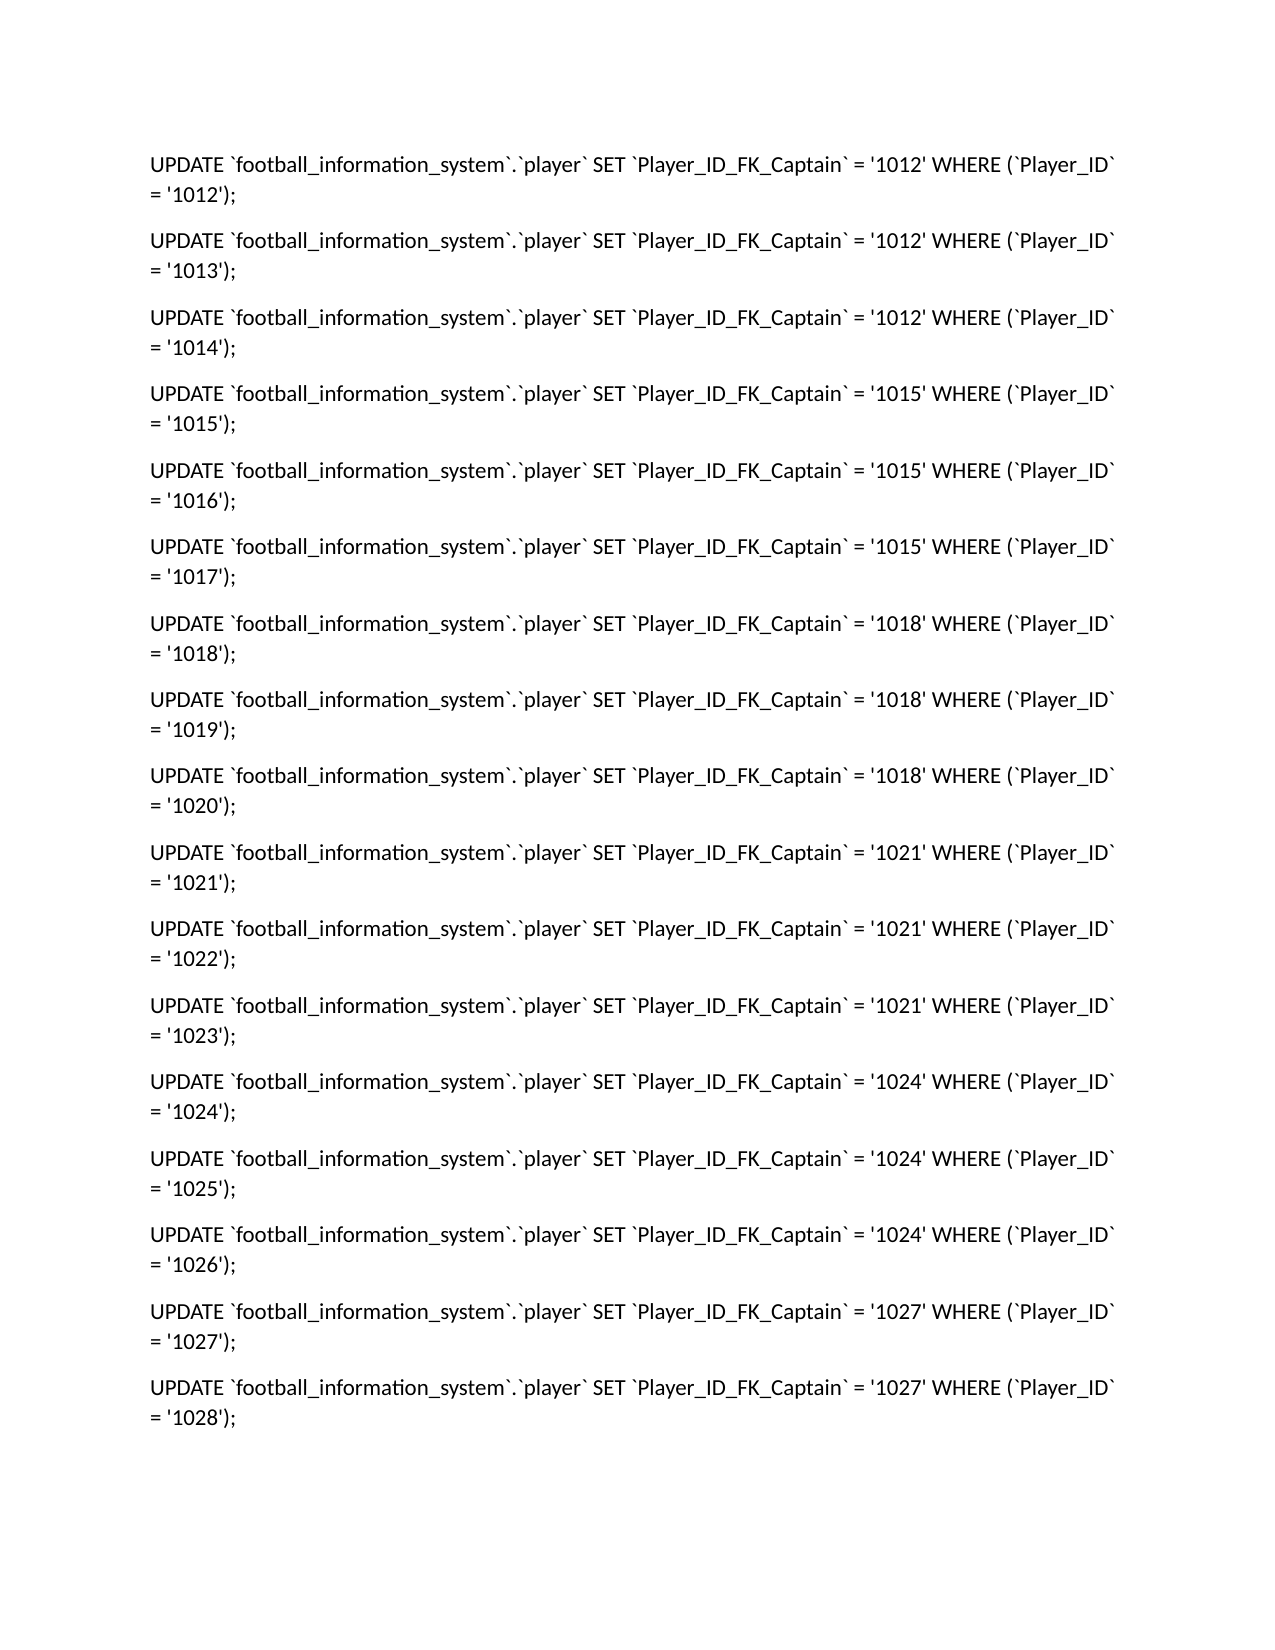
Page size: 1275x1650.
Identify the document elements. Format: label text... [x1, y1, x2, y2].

text UPDATE `football_information_system`.`player` SET `Player_ID_FK_Captain` = '1015' WHERE (`Player_ID` = '1015'); [150, 379, 1125, 437]
text UPDATE `football_information_system`.`player` SET `Player_ID_FK_Captain` = '1012' WHERE (`Player_ID` = '1013'); [150, 226, 1125, 284]
text UPDATE `football_information_system`.`player` SET `Player_ID_FK_Captain` = '1015' WHERE (`Player_ID` = '1017'); [150, 532, 1125, 590]
text UPDATE `football_information_system`.`player` SET `Player_ID_FK_Captain` = '1027' WHERE (`Player_ID` = '1027'); [150, 1297, 1125, 1355]
text UPDATE `football_information_system`.`player` SET `Player_ID_FK_Captain` = '1021' WHERE (`Player_ID` = '1021'); [150, 838, 1125, 896]
text UPDATE `football_information_system`.`player` SET `Player_ID_FK_Captain` = '1027' WHERE (`Player_ID` = '1028'); [150, 1373, 1125, 1431]
text UPDATE `football_information_system`.`player` SET `Player_ID_FK_Captain` = '1018' WHERE (`Player_ID` = '1018'); [150, 609, 1125, 667]
text UPDATE `football_information_system`.`player` SET `Player_ID_FK_Captain` = '1021' WHERE (`Player_ID` = '1023'); [150, 991, 1125, 1049]
text UPDATE `football_information_system`.`player` SET `Player_ID_FK_Captain` = '1018' WHERE (`Player_ID` = '1020'); [150, 762, 1125, 819]
text UPDATE `football_information_system`.`player` SET `Player_ID_FK_Captain` = '1024' WHERE (`Player_ID` = '1026'); [150, 1220, 1125, 1278]
text UPDATE `football_information_system`.`player` SET `Player_ID_FK_Captain` = '1012' WHERE (`Player_ID` = '1014'); [150, 303, 1125, 361]
text UPDATE `football_information_system`.`player` SET `Player_ID_FK_Captain` = '1024' WHERE (`Player_ID` = '1024'); [150, 1067, 1125, 1125]
text UPDATE `football_information_system`.`player` SET `Player_ID_FK_Captain` = '1012' WHERE (`Player_ID` = '1012'); [150, 150, 1125, 208]
text UPDATE `football_information_system`.`player` SET `Player_ID_FK_Captain` = '1018' WHERE (`Player_ID` = '1019'); [150, 685, 1125, 743]
text UPDATE `football_information_system`.`player` SET `Player_ID_FK_Captain` = '1015' WHERE (`Player_ID` = '1016'); [150, 456, 1125, 514]
text UPDATE `football_information_system`.`player` SET `Player_ID_FK_Captain` = '1021' WHERE (`Player_ID` = '1022'); [150, 914, 1125, 972]
text UPDATE `football_information_system`.`player` SET `Player_ID_FK_Captain` = '1024' WHERE (`Player_ID` = '1025'); [150, 1144, 1125, 1202]
